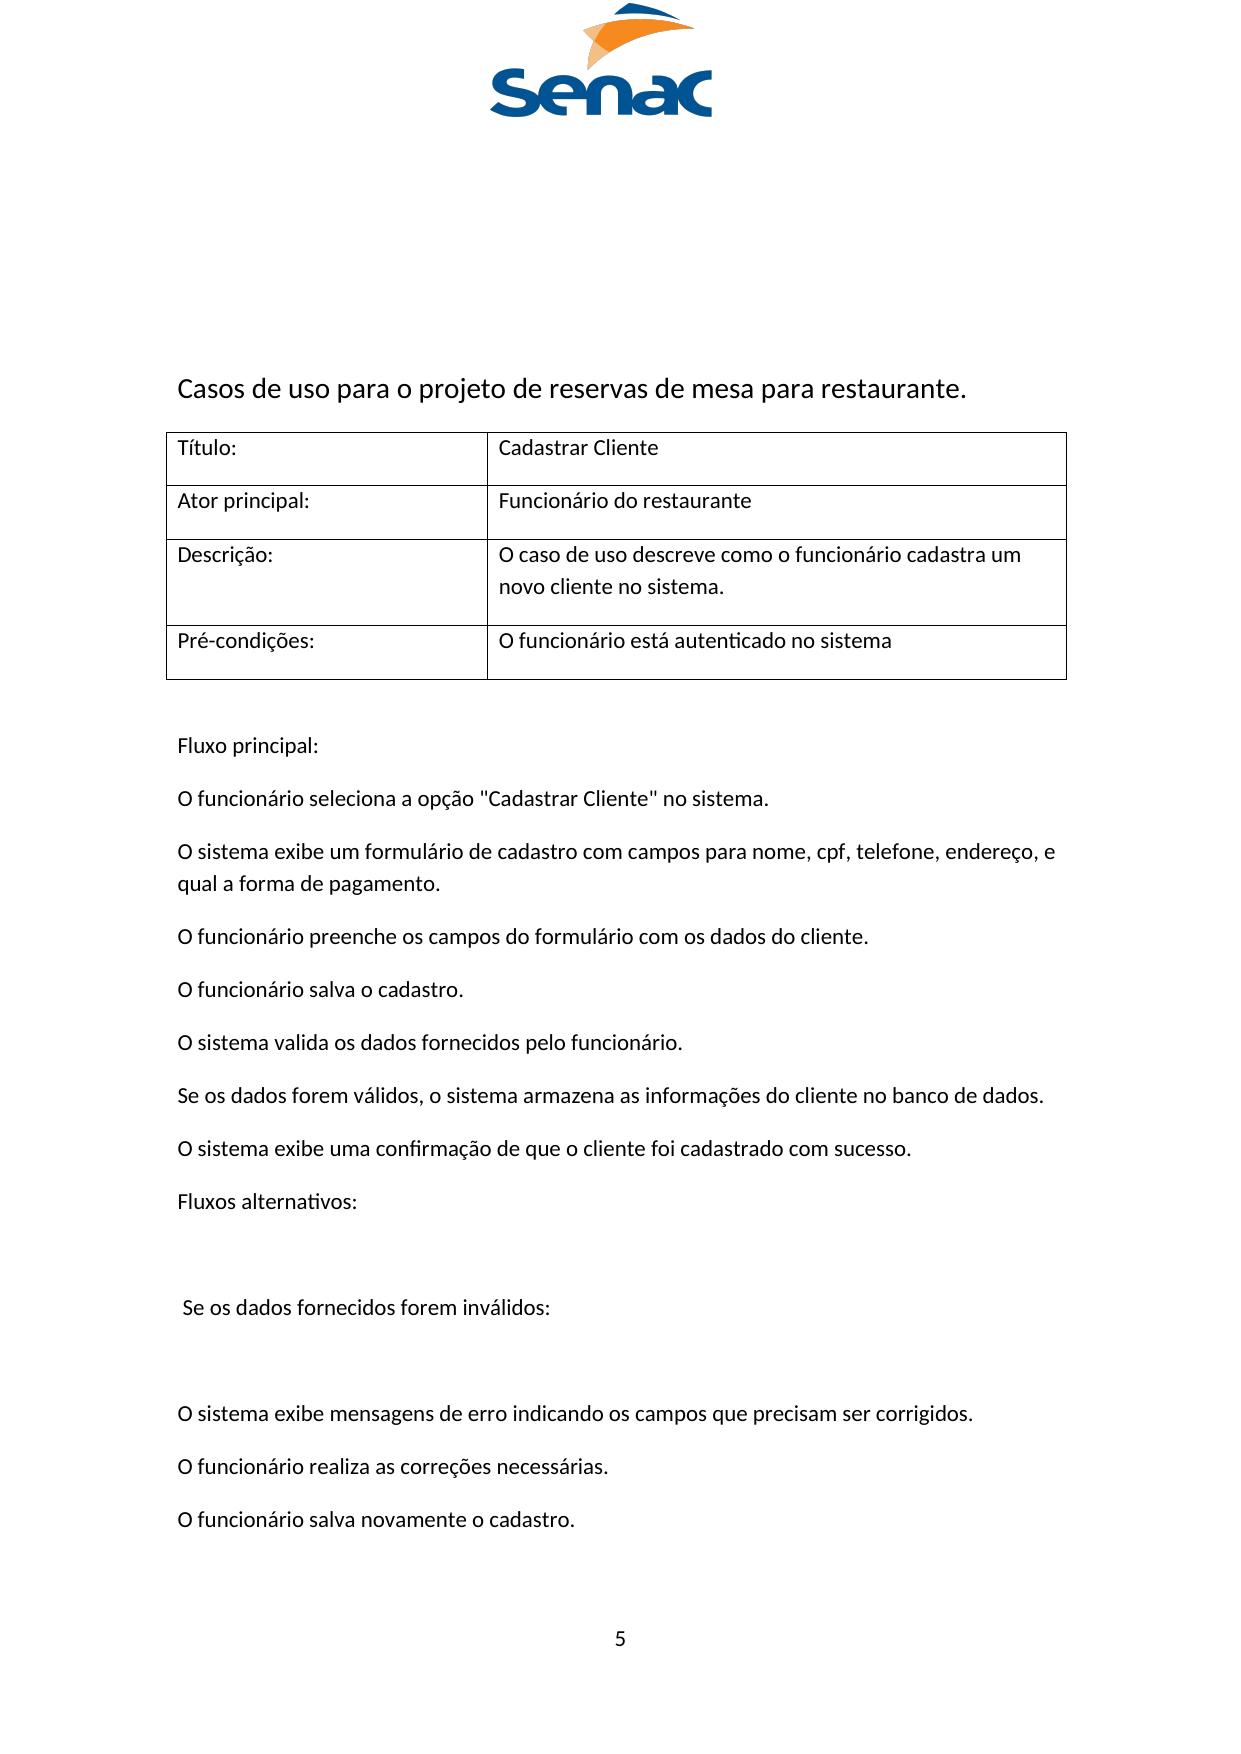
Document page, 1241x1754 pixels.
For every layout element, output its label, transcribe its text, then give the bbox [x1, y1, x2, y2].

text O sistema exibe uma confirmação de que o cliente foi cadastrado com sucesso. [177, 1134, 1063, 1162]
table_cell O caso de uso descreve como o funcionário cadastra um novo cliente no sistema. [488, 540, 1066, 625]
text Casos de uso para o projeto de reservas de mesa para restaurante. [177, 370, 1063, 406]
text O sistema valida os dados fornecidos pelo funcionário. [177, 1028, 1063, 1056]
text O funcionário salva o cadastro. [177, 975, 1063, 1003]
table_header Cadastrar Cliente [488, 433, 1066, 485]
text O funcionário preenche os campos do formulário com os dados do cliente. [177, 922, 1063, 950]
text Se os dados fornecidos forem inválidos: [177, 1293, 1063, 1321]
text O sistema exibe um formulário de cadastro com campos para nome, cpf, telefone, endereço, e qual a forma de pagamento. [177, 837, 1063, 897]
table_cell O funcionário está autenticado no sistema [488, 626, 1066, 679]
text Fluxo principal: [177, 731, 1063, 759]
text O sistema exibe mensagens de erro indicando os campos que precisam ser corrigidos. [177, 1399, 1063, 1427]
table_cell Funcionário do restaurante [488, 486, 1066, 539]
text O funcionário seleciona a opção "Cadastrar Cliente" no sistema. [177, 784, 1063, 812]
table_cell Ator principal: [167, 486, 487, 539]
picture [490, 3, 712, 117]
table_cell Descrição: [167, 540, 487, 625]
text O funcionário realiza as correções necessárias. [177, 1452, 1063, 1480]
table_header Título: [167, 433, 487, 485]
text O funcionário salva novamente o cadastro. [177, 1505, 1063, 1533]
table_cell Pré-condições: [167, 626, 487, 679]
text Se os dados forem válidos, o sistema armazena as informações do cliente no banco de dados. [177, 1081, 1063, 1109]
text Fluxos alternativos: [177, 1187, 1063, 1215]
